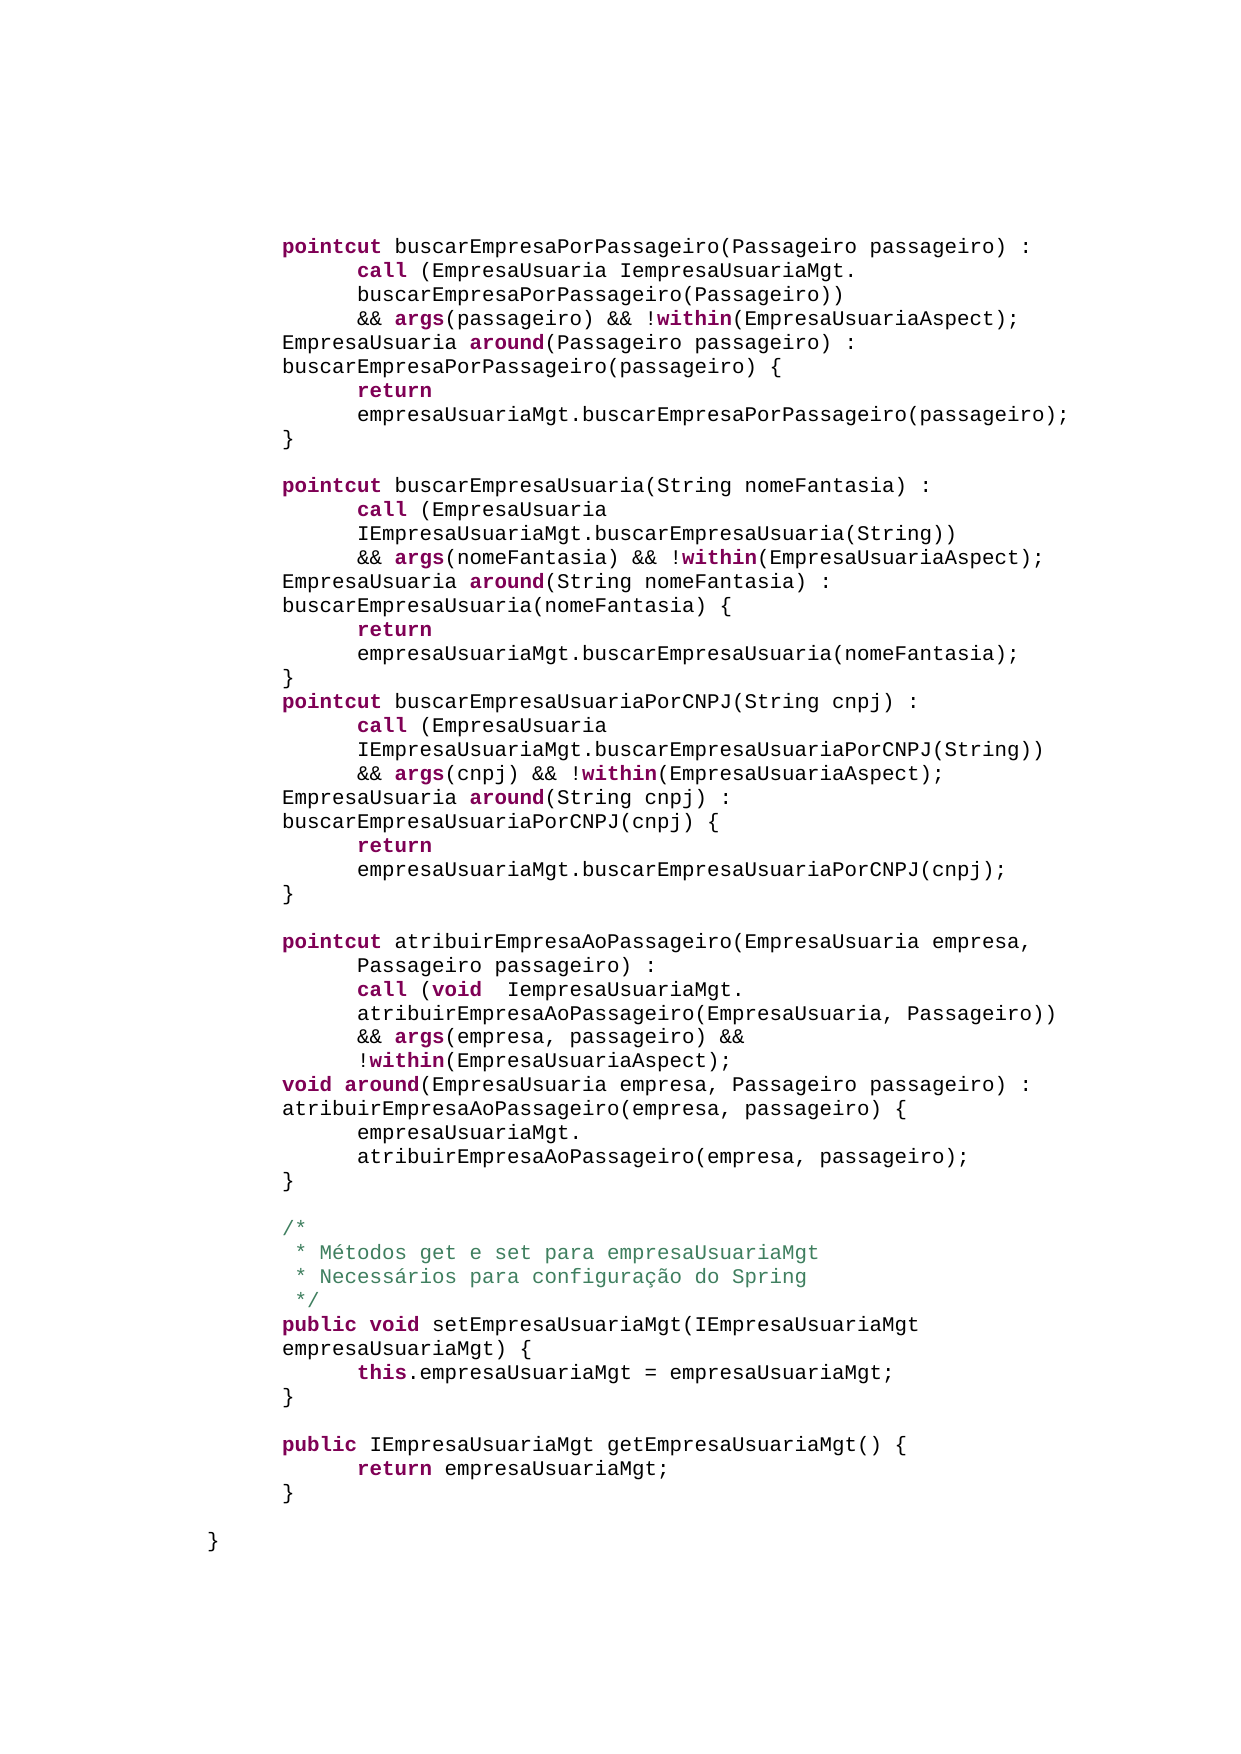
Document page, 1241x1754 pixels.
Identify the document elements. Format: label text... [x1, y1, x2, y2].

text EmpresaUsuaria around(String nomeFantasia) : buscarEmpresaUsuaria(nomeFantasia) { [207, 571, 1122, 619]
text return empresaUsuariaMgt.buscarEmpresaPorPassageiro(passageiro); [207, 379, 1122, 427]
text buscarEmpresaPorPassageiro(Passageiro)) [207, 284, 1122, 308]
text !within(EmpresaUsuariaAspect); [207, 1050, 1122, 1074]
text pointcut buscarEmpresaPorPassageiro(Passageiro passageiro) : [207, 236, 1122, 260]
text } [207, 1170, 1122, 1194]
text } [207, 1482, 1122, 1506]
text } [207, 883, 1122, 907]
text } [207, 427, 1122, 451]
text pointcut buscarEmpresaUsuaria(String nomeFantasia) : [207, 475, 1122, 499]
text pointcut buscarEmpresaUsuariaPorCNPJ(String cnpj) : [207, 691, 1122, 715]
text return empresaUsuariaMgt; [207, 1458, 1122, 1482]
text */ [207, 1290, 1122, 1314]
text && args(passageiro) && !within(EmpresaUsuariaAspect); [207, 308, 1122, 332]
text } [207, 667, 1122, 691]
text } [207, 1386, 1122, 1410]
text return empresaUsuariaMgt.buscarEmpresaUsuaria(nomeFantasia); [207, 619, 1122, 667]
text public IEmpresaUsuariaMgt getEmpresaUsuariaMgt() { [207, 1434, 1122, 1458]
text && args(cnpj) && !within(EmpresaUsuariaAspect); [207, 763, 1122, 787]
text EmpresaUsuaria around(Passageiro passageiro) : buscarEmpresaPorPassageiro(passageiro) { [207, 332, 1122, 379]
text /* [207, 1218, 1122, 1242]
text empresaUsuariaMgt. [207, 1122, 1122, 1146]
text void around(EmpresaUsuaria empresa, Passageiro passageiro) : atribuirEmpresaAoPassageiro(empresa, passageiro) { [207, 1074, 1122, 1122]
text atribuirEmpresaAoPassageiro(empresa, passageiro); [207, 1146, 1122, 1170]
text } [207, 1529, 1122, 1553]
text call (EmpresaUsuaria IempresaUsuariaMgt. [207, 260, 1122, 284]
text && args(empresa, passageiro) && [207, 1026, 1122, 1050]
text return empresaUsuariaMgt.buscarEmpresaUsuariaPorCNPJ(cnpj); [207, 835, 1122, 883]
text * Métodos get e set para empresaUsuariaMgt [207, 1242, 1122, 1266]
text this.empresaUsuariaMgt = empresaUsuariaMgt; [207, 1362, 1122, 1386]
text call (EmpresaUsuaria IEmpresaUsuariaMgt.buscarEmpresaUsuariaPorCNPJ(String)) [207, 715, 1122, 763]
text EmpresaUsuaria around(String cnpj) : buscarEmpresaUsuariaPorCNPJ(cnpj) { [207, 787, 1122, 835]
text pointcut atribuirEmpresaAoPassageiro(EmpresaUsuaria empresa, Passageiro passageiro) : [207, 931, 1122, 978]
text * Necessários para configuração do Spring [207, 1266, 1122, 1290]
text && args(nomeFantasia) && !within(EmpresaUsuariaAspect); [207, 547, 1122, 571]
text public void setEmpresaUsuariaMgt(IEmpresaUsuariaMgt empresaUsuariaMgt) { [207, 1314, 1122, 1362]
text atribuirEmpresaAoPassageiro(EmpresaUsuaria, Passageiro)) [207, 1002, 1122, 1026]
text call (EmpresaUsuaria IEmpresaUsuariaMgt.buscarEmpresaUsuaria(String)) [207, 499, 1122, 547]
text call (void IempresaUsuariaMgt. [207, 978, 1122, 1002]
